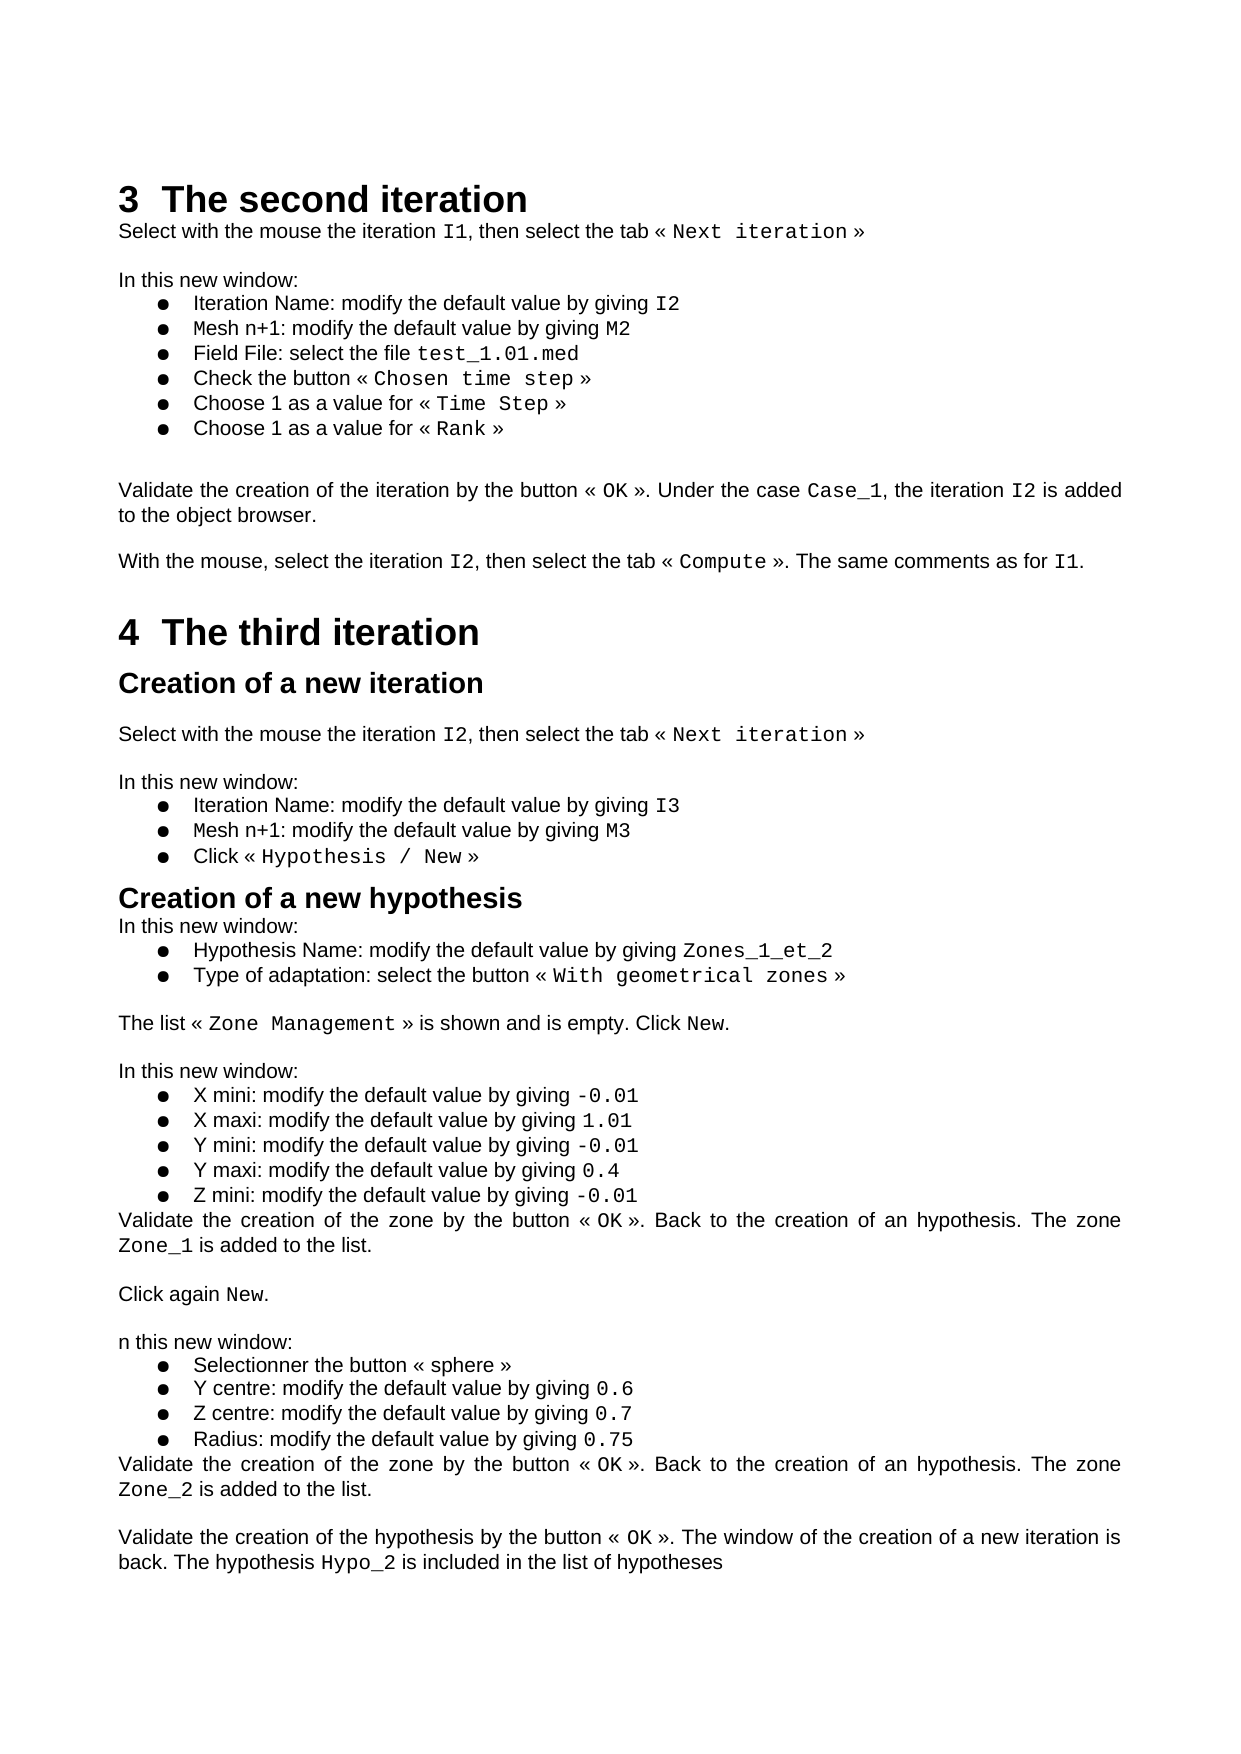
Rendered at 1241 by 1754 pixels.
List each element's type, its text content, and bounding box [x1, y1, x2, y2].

list Type of adaptation: select the button « With geometrical zones » [156, 963, 1122, 988]
subtitle Creation of a new iteration [118, 667, 1122, 699]
list X mini: modify the default value by giving -0.01 [156, 1083, 1122, 1108]
list Iteration Name: modify the default value by giving I2 [156, 291, 1122, 317]
text In this new window: [118, 268, 1122, 291]
text In this new window: [118, 1060, 1122, 1083]
text Select with the mouse the iteration I2, then select the tab « Next iteration » [118, 722, 1122, 747]
list Hypothesis Name: modify the default value by giving Zones_1_et_2 [156, 938, 1122, 963]
text The list « Zone Management » is shown and is empty. Click New. [118, 1012, 1122, 1037]
list Y centre: modify the default value by giving 0.6 [156, 1377, 1122, 1402]
list Check the button « Chosen time step » [156, 367, 1122, 392]
text Validate the creation of the iteration by the button « OK ». Under the case Case_1, the iteration I2 is added to the object browser. [118, 478, 1122, 527]
list Mesh n+1: modify the default value by giving M3 [156, 819, 1122, 844]
text In this new window: [118, 771, 1122, 794]
list Iteration Name: modify the default value by giving I3 [156, 794, 1122, 819]
list Y maxi: modify the default value by giving 0.4 [156, 1158, 1122, 1183]
list Z centre: modify the default value by giving 0.7 [156, 1402, 1122, 1427]
text Validate the creation of the hypothesis by the button « OK ». The window of the creation of a new iteration is back. The hypothesis Hypo_2 is included in the list of hypotheses [118, 1526, 1122, 1576]
list X maxi: modify the default value by giving 1.01 [156, 1108, 1122, 1133]
list Choose 1 as a value for « Rank » [156, 417, 1122, 442]
text Validate the creation of the zone by the button « OK ». Back to the creation of an hypothesis. The zone Zone_1 is added to the list. [118, 1209, 1122, 1259]
text Click again New. [118, 1282, 1122, 1307]
text Validate the creation of the zone by the button « OK ». Back to the creation of an hypothesis. The zone Zone_2 is added to the list. [118, 1452, 1122, 1502]
list Mesh n+1: modify the default value by giving M2 [156, 317, 1122, 342]
subtitle The third iteration [118, 612, 1122, 653]
text With the mouse, select the iteration I2, then select the tab « Compute ». The same comments as for I1. [118, 550, 1122, 575]
list Z mini: modify the default value by giving -0.01 [156, 1183, 1122, 1209]
list Selectionner the button « sphere » [156, 1354, 1122, 1377]
subtitle Creation of a new hypothesis [118, 882, 1122, 915]
list Click « Hypothesis / New » [156, 844, 1122, 869]
text n this new window: [118, 1330, 1122, 1354]
text In this new window: [118, 915, 1122, 938]
subtitle The second iteration [118, 178, 1122, 220]
list Radius: modify the default value by giving 0.75 [156, 1427, 1122, 1452]
list Y mini: modify the default value by giving -0.01 [156, 1133, 1122, 1158]
text Select with the mouse the iteration I1, then select the tab « Next iteration » [118, 220, 1122, 245]
list Field File: select the file test_1.01.med [156, 342, 1122, 367]
list Choose 1 as a value for « Time Step » [156, 392, 1122, 417]
